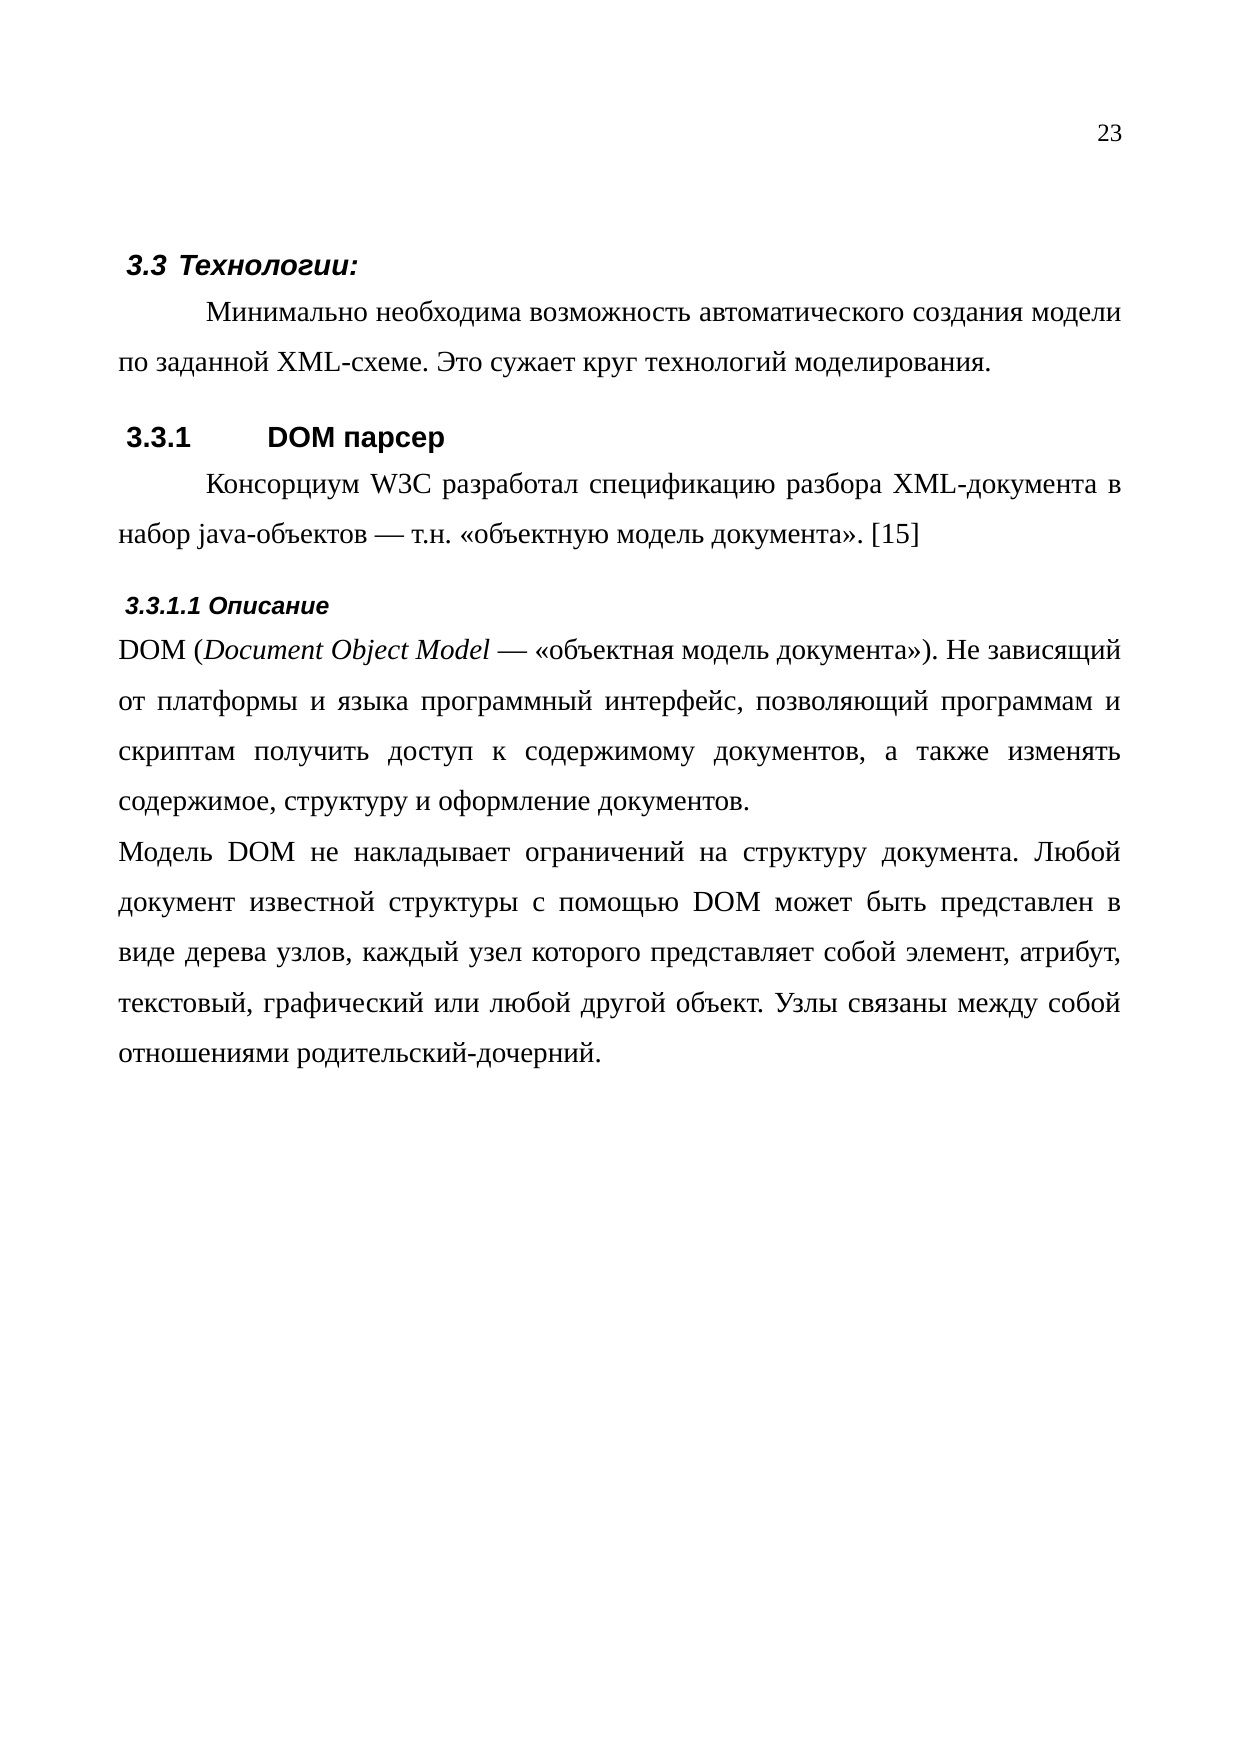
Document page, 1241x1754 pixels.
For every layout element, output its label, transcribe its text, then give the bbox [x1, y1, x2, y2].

list DOM (Document Object Model — «объектная модель документа»). Не зависящий от платформы и языка программный интерфейс, позволяющий программам и скриптам получить доступ к содержимому документов, а также изменять содержимое, структуру и оформление документов. [81, 632, 1122, 817]
subtitle DOM парсер [118, 420, 1122, 453]
list Модель DOM не накладывает ограничений на структуру документа. Любой документ известной структуры с помощью DOM может быть представлен в виде дерева узлов, каждый узел которого представляет собой элемент, атрибут, текстовый, графический или любой другой объект. Узлы связаны между собой отношениями родительский-дочерний. [81, 834, 1122, 1068]
subtitle Технологии: [118, 248, 1122, 282]
text Консорциум W3C разработал спецификацию разбора XML-документа в набор java-объектов — т.н. «объектную модель документа». [15] [118, 466, 1122, 550]
subtitle Описание [118, 591, 1122, 620]
text Минимально необходима возможность автоматического создания модели по заданной XML-схеме. Это сужает круг технологий моделирования. [118, 294, 1122, 378]
